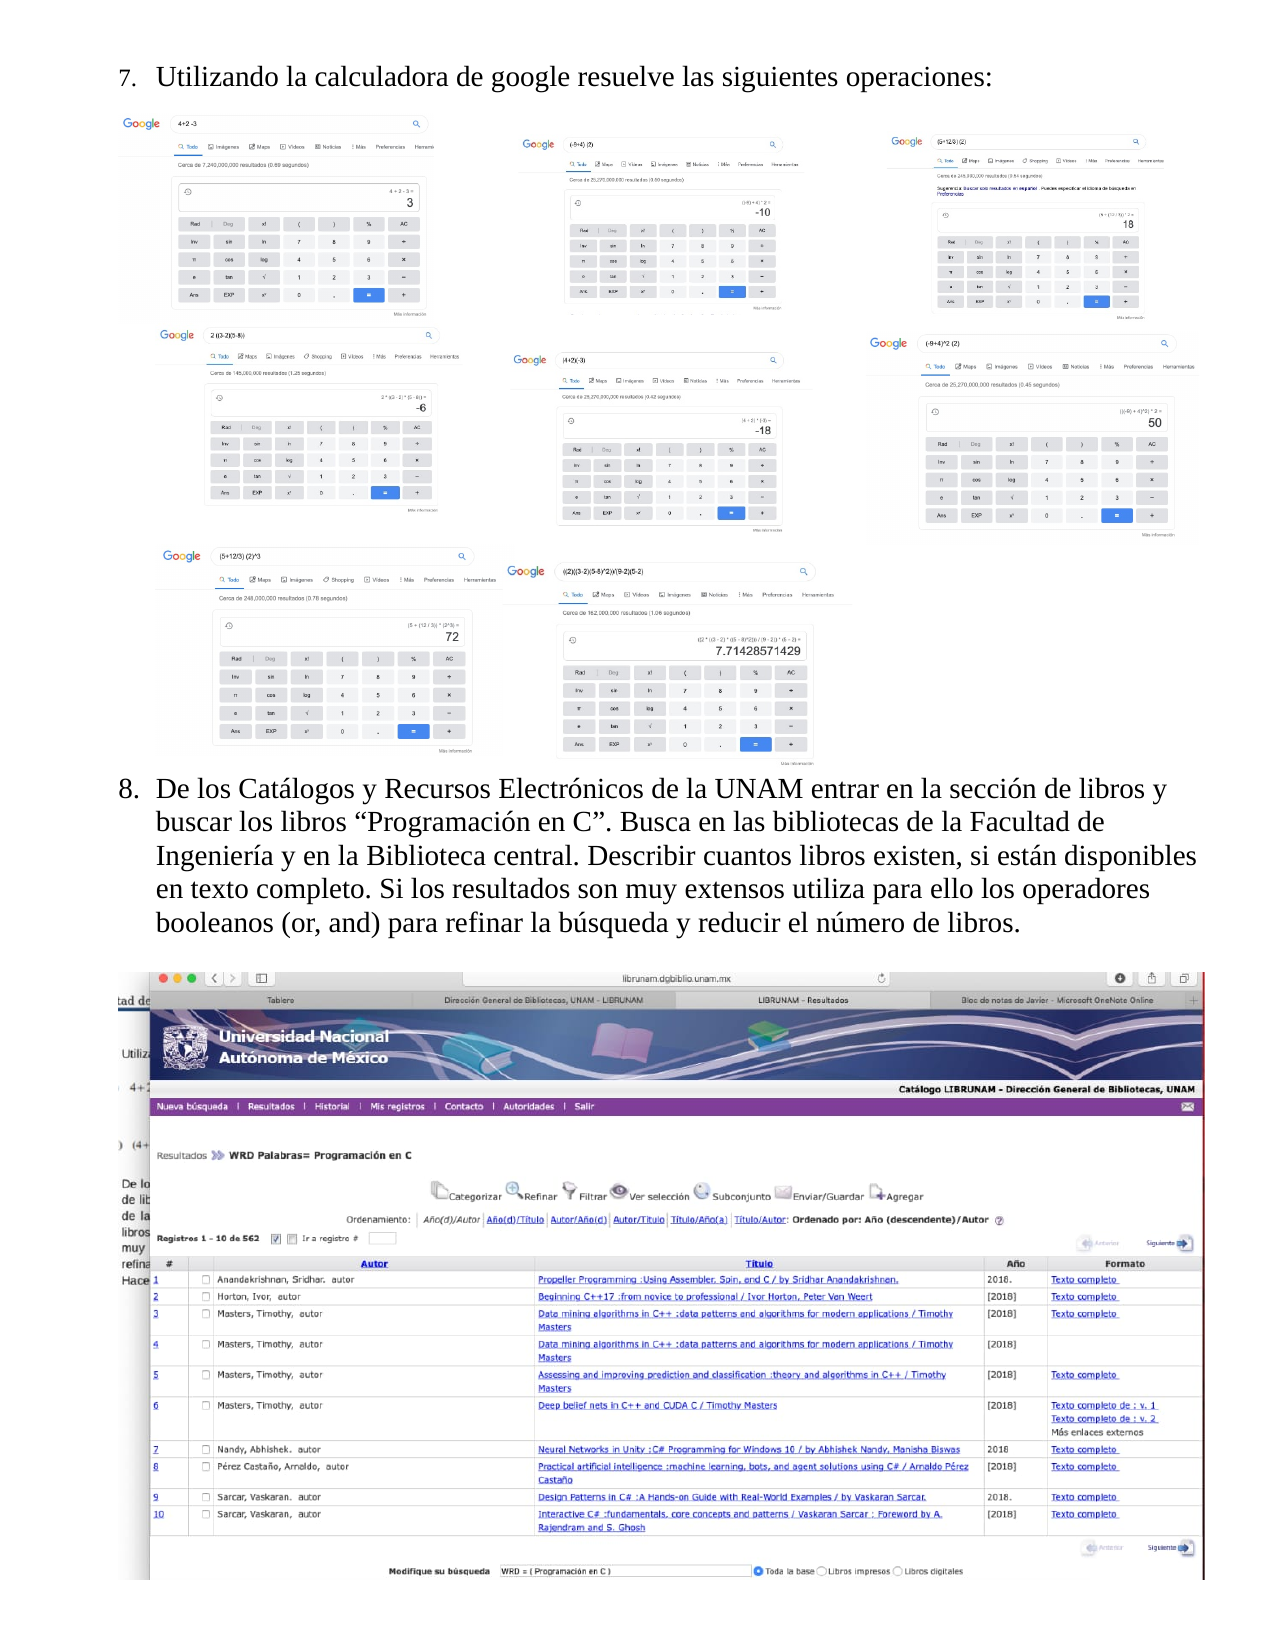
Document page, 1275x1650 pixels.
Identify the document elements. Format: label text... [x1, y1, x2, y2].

list De los Catálogos y Recursos Electrónicos de la UNAM entrar en la sección de libros y buscar los libros “Programación en C”. Busca en las bibliotecas de la Facultad de Ingeniería y en la Biblioteca central. Describir cuantos libros existen, si están disponibles en texto completo. Si los resultados son muy extensos utiliza para ello los operadores booleanos (or, and) para refinar la búsqueda y reducir el número de libros. [118, 93, 1205, 939]
list Utilizando la calculadora de google resuelve las siguientes operaciones: [118, 59, 1205, 93]
